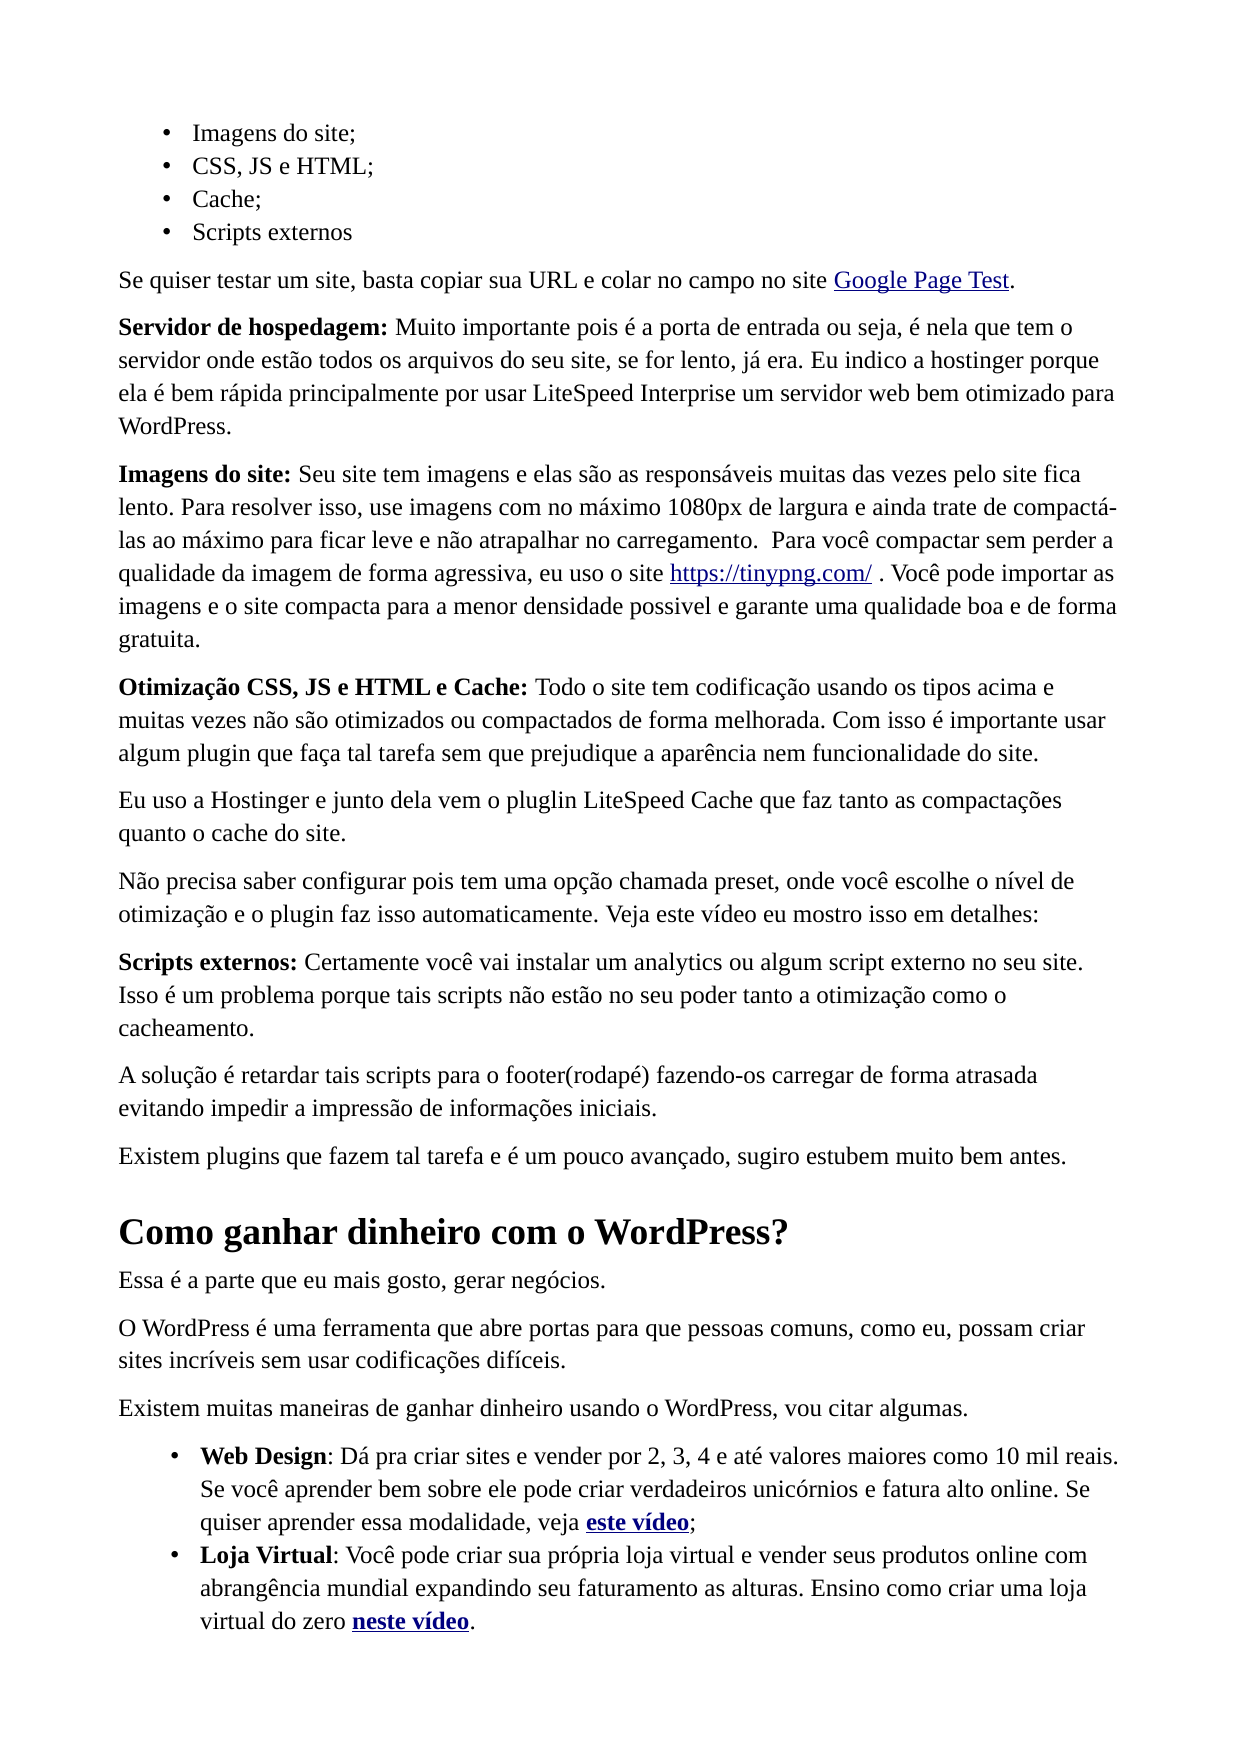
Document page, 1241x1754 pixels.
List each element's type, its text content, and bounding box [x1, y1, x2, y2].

text A solução é retardar tais scripts para o footer(rodapé) fazendo-os carregar de forma atrasada evitando impedir a impressão de informações iniciais. [118, 1060, 1122, 1122]
text Não precisa saber configurar pois tem uma opção chamada preset, onde você escolhe o nível de otimização e o plugin faz isso automaticamente. Veja este vídeo eu mostro isso em detalhes: [118, 866, 1122, 928]
text Scripts externos: Certamente você vai instalar um analytics ou algum script externo no seu site. Isso é um problema porque tais scripts não estão no seu poder tanto a otimização como o cacheamento. [118, 947, 1122, 1041]
text Essa é a parte que eu mais gosto, gerar negócios. [118, 1265, 1122, 1294]
list Scripts externos [162, 217, 1122, 246]
text Existem muitas maneiras de ganhar dinheiro usando o WordPress, vou citar algumas. [118, 1393, 1122, 1422]
text Imagens do site: Seu site tem imagens e elas são as responsáveis muitas das vezes pelo site fica lento. Para resolver isso, use imagens com no máximo 1080px de largura e ainda trate de compactá-las ao máximo para ficar leve e não atrapalhar no carregamento. Para você compactar sem perder a qualidade da imagem de forma agressiva, eu uso o site https://tinypng.com/ . Você pode importar as imagens e o site compacta para a menor densidade possivel e garante uma qualidade boa e de forma gratuita. [118, 459, 1122, 653]
list Imagens do site; [162, 118, 1122, 147]
list Loja Virtual: Você pode criar sua própria loja virtual e vender seus produtos online com abrangência mundial expandindo seu faturamento as alturas. Ensino como criar uma loja virtual do zero neste vídeo. [170, 1540, 1122, 1635]
list CSS, JS e HTML; [162, 151, 1122, 180]
list Web Design: Dá pra criar sites e vender por 2, 3, 4 e até valores maiores como 10 mil reais. Se você aprender bem sobre ele pode criar verdadeiros unicórnios e fatura alto online. Se quiser aprender essa modalidade, veja este vídeo; [170, 1441, 1122, 1536]
list Cache; [162, 184, 1122, 213]
text O WordPress é uma ferramenta que abre portas para que pessoas comuns, como eu, possam criar sites incríveis sem usar codificações difíceis. [118, 1313, 1122, 1374]
text Existem plugins que fazem tal tarefa e é um pouco avançado, sugiro estubem muito bem antes. [118, 1141, 1122, 1170]
subtitle Como ganhar dinheiro com o WordPress? [118, 1209, 1122, 1252]
text Eu uso a Hostinger e junto dela vem o pluglin LiteSpeed Cache que faz tanto as compactações quanto o cache do site. [118, 785, 1122, 847]
text Otimização CSS, JS e HTML e Cache: Todo o site tem codificação usando os tipos acima e muitas vezes não são otimizados ou compactados de forma melhorada. Com isso é importante usar algum plugin que faça tal tarefa sem que prejudique a aparência nem funcionalidade do site. [118, 672, 1122, 767]
text Se quiser testar um site, basta copiar sua URL e colar no campo no site Google Page Test. [118, 265, 1122, 293]
text Servidor de hospedagem: Muito importante pois é a porta de entrada ou seja, é nela que tem o servidor onde estão todos os arquivos do seu site, se for lento, já era. Eu indico a hostinger porque ela é bem rápida principalmente por usar LiteSpeed Interprise um servidor web bem otimizado para WordPress. [118, 312, 1122, 440]
